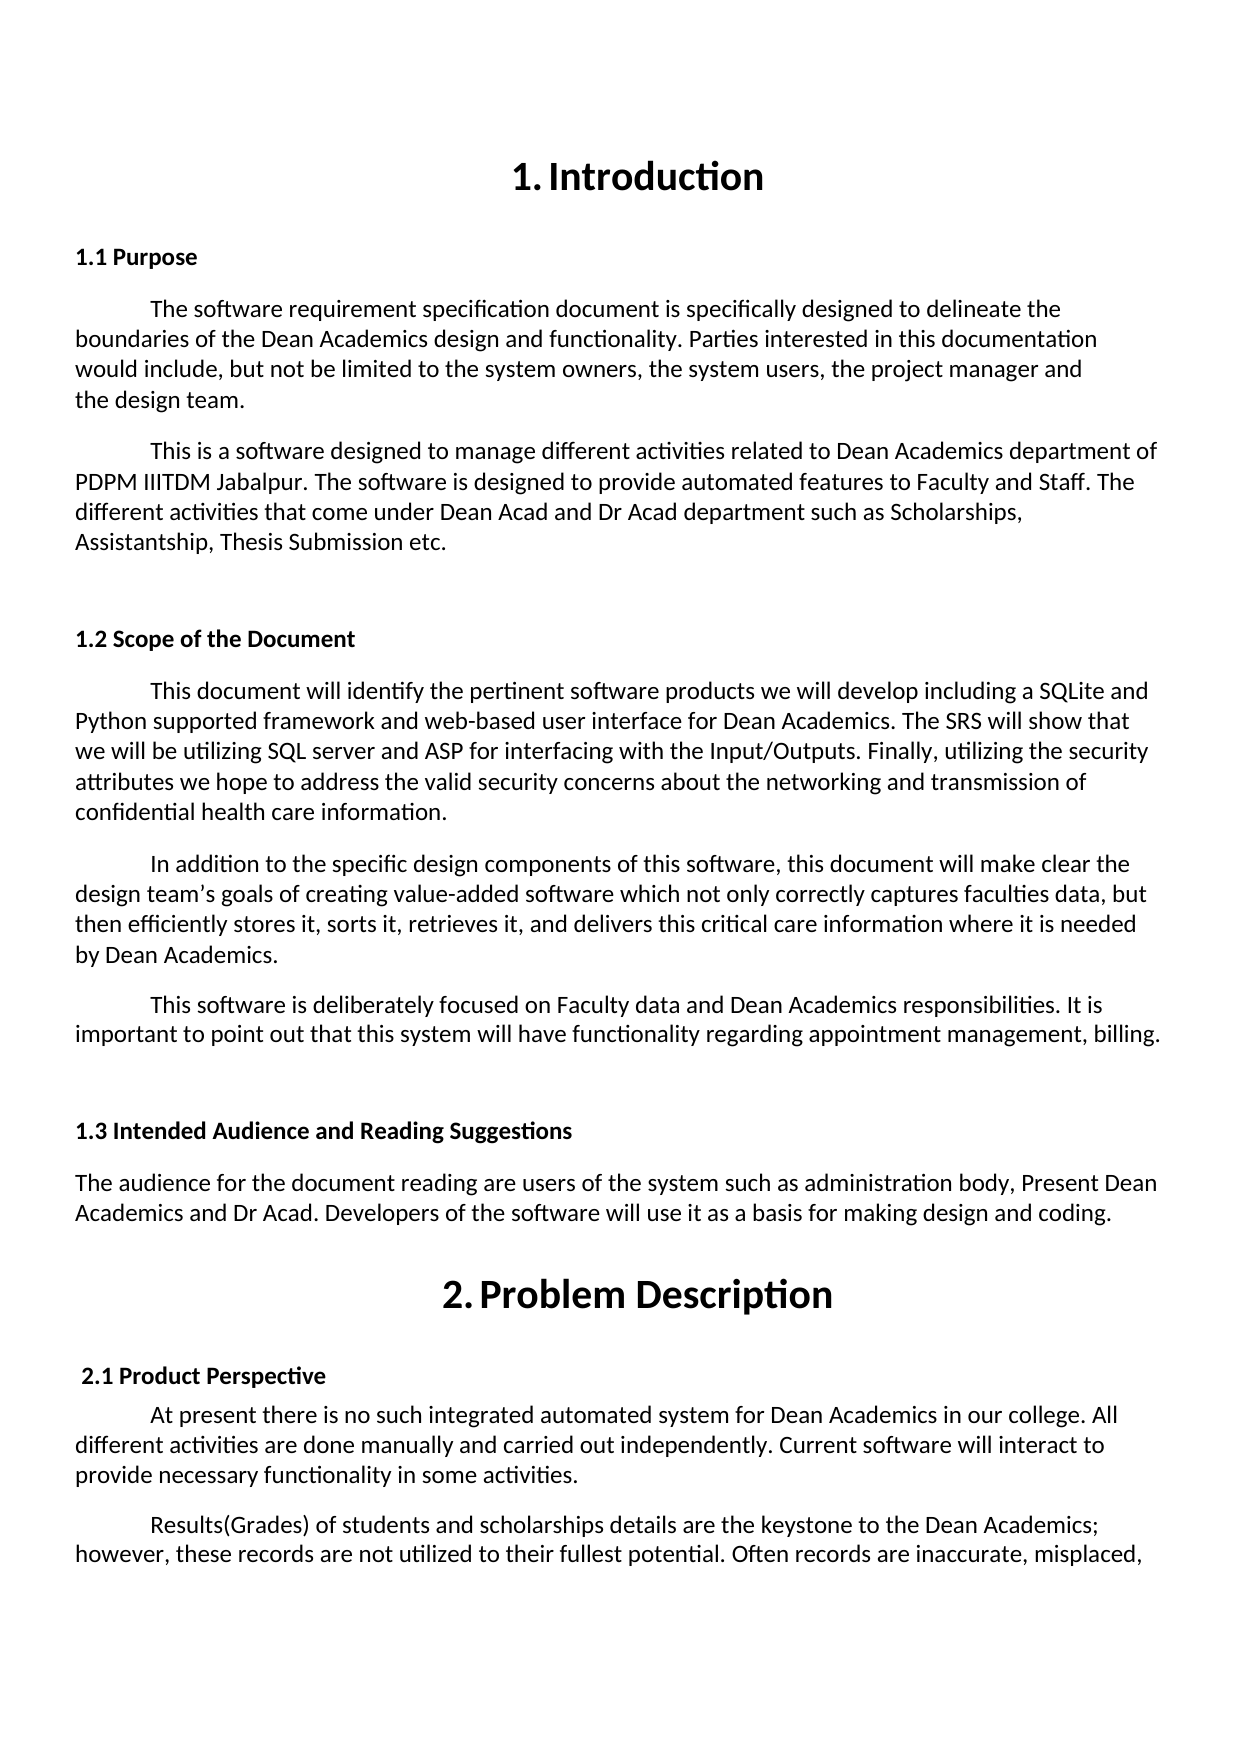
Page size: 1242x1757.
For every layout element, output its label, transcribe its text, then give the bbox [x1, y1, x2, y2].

list Problem Description [112, 1268, 1162, 1319]
text In addition to the specific design components of this software, this document will make clear the design team’s goals of creating value-added software which not only correctly captures faculties data, but then efficiently stores it, sorts it, retrieves it, and delivers this critical care information where it is needed by Dean Academics. [75, 848, 1150, 969]
text 1.1 Purpose [75, 242, 1162, 272]
text The software requirement specification document is specifically designed to delineate the boundaries of the Dean Academics design and functionality. Parties interested in this documentation would include, but not be limited to the system owners, the system users, the project manager and the design team. [75, 293, 1123, 414]
text 1.3 Intended Audience and Reading Suggestions [75, 1115, 1162, 1146]
text 2.1 Product Perspective [81, 1360, 1162, 1391]
text This software is deliberately focused on Faculty data and Dean Academics responsibilities. It is important to point out that this system will have functionality regarding appointment management, billing. [75, 991, 1162, 1048]
text This document will identify the pertinent software products we will develop including a SQLite and Python supported framework and web-based user interface for Dean Academics. The SRS will show that we will be utilizing SQL server and ASP for interfacing with the Input/Outputs. Finally, utilizing the security attributes we hope to address the valid security concerns about the networking and transmission of confidential health care information. [75, 675, 1150, 826]
text This is a software designed to manage different activities related to Dean Academics department of PDPM IIITDM Jabalpur. The software is designed to provide automated features to Faculty and Staff. The different activities that come under Dean Acad and Dr Acad department such as Scholarships, Assistantship, Thesis Submission etc. [75, 436, 1160, 557]
list Introduction [112, 150, 1162, 201]
text 1.2 Scope of the Document [75, 623, 1162, 654]
text Results(Grades) of students and scholarships details are the keystone to the Dean Academics; however, these records are not utilized to their fullest potential. Often records are inaccurate, misplaced, [75, 1511, 1146, 1569]
text At present there is no such integrated automated system for Dean Academics in our college. All different activities are done manually and carried out independently. Current software will interact to provide necessary functionality in some activities. [75, 1399, 1119, 1489]
text The audience for the document reading are users of the system such as administration body, Present Dean Academics and Dr Acad. Developers of the software will use it as a basis for making design and coding. [75, 1167, 1162, 1228]
